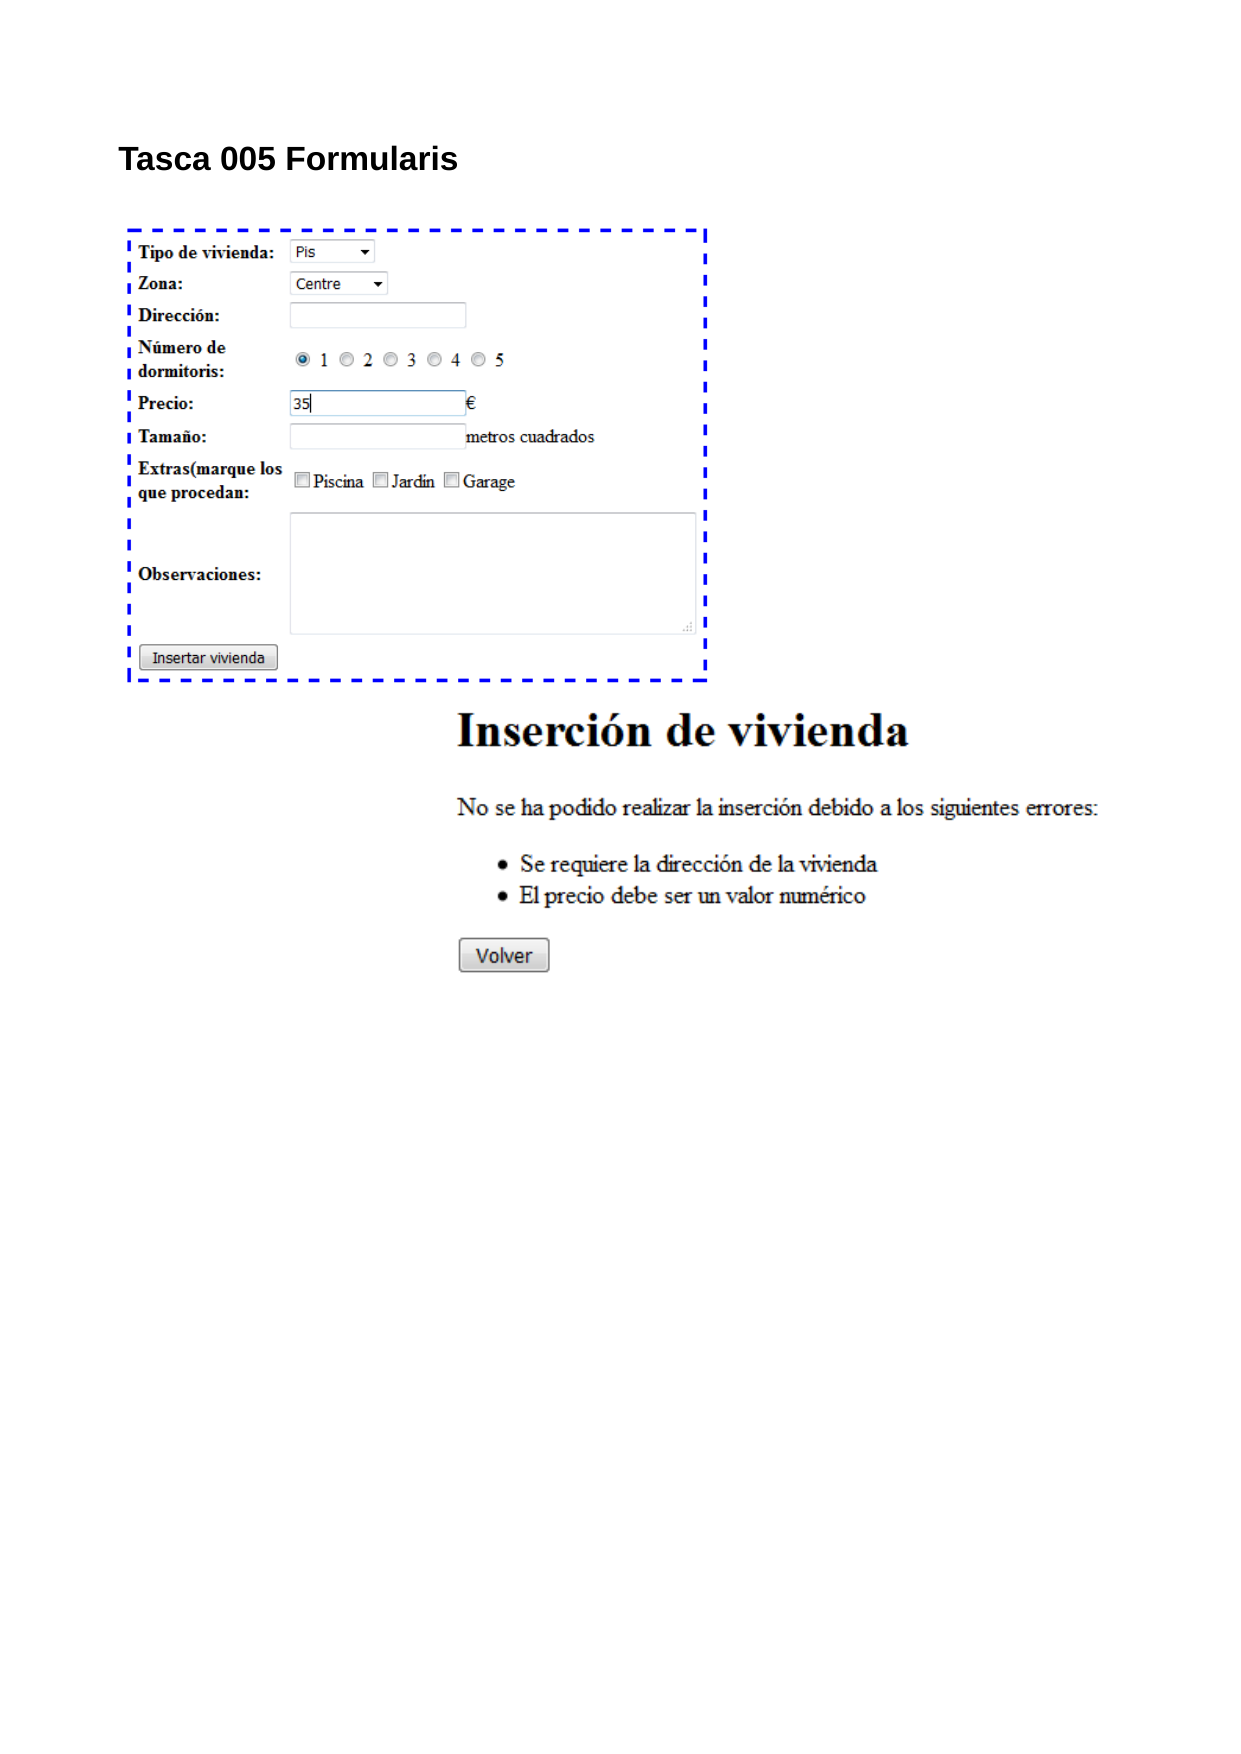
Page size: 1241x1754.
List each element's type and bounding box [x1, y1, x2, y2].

picture [118, 218, 718, 693]
picture [445, 704, 1123, 982]
